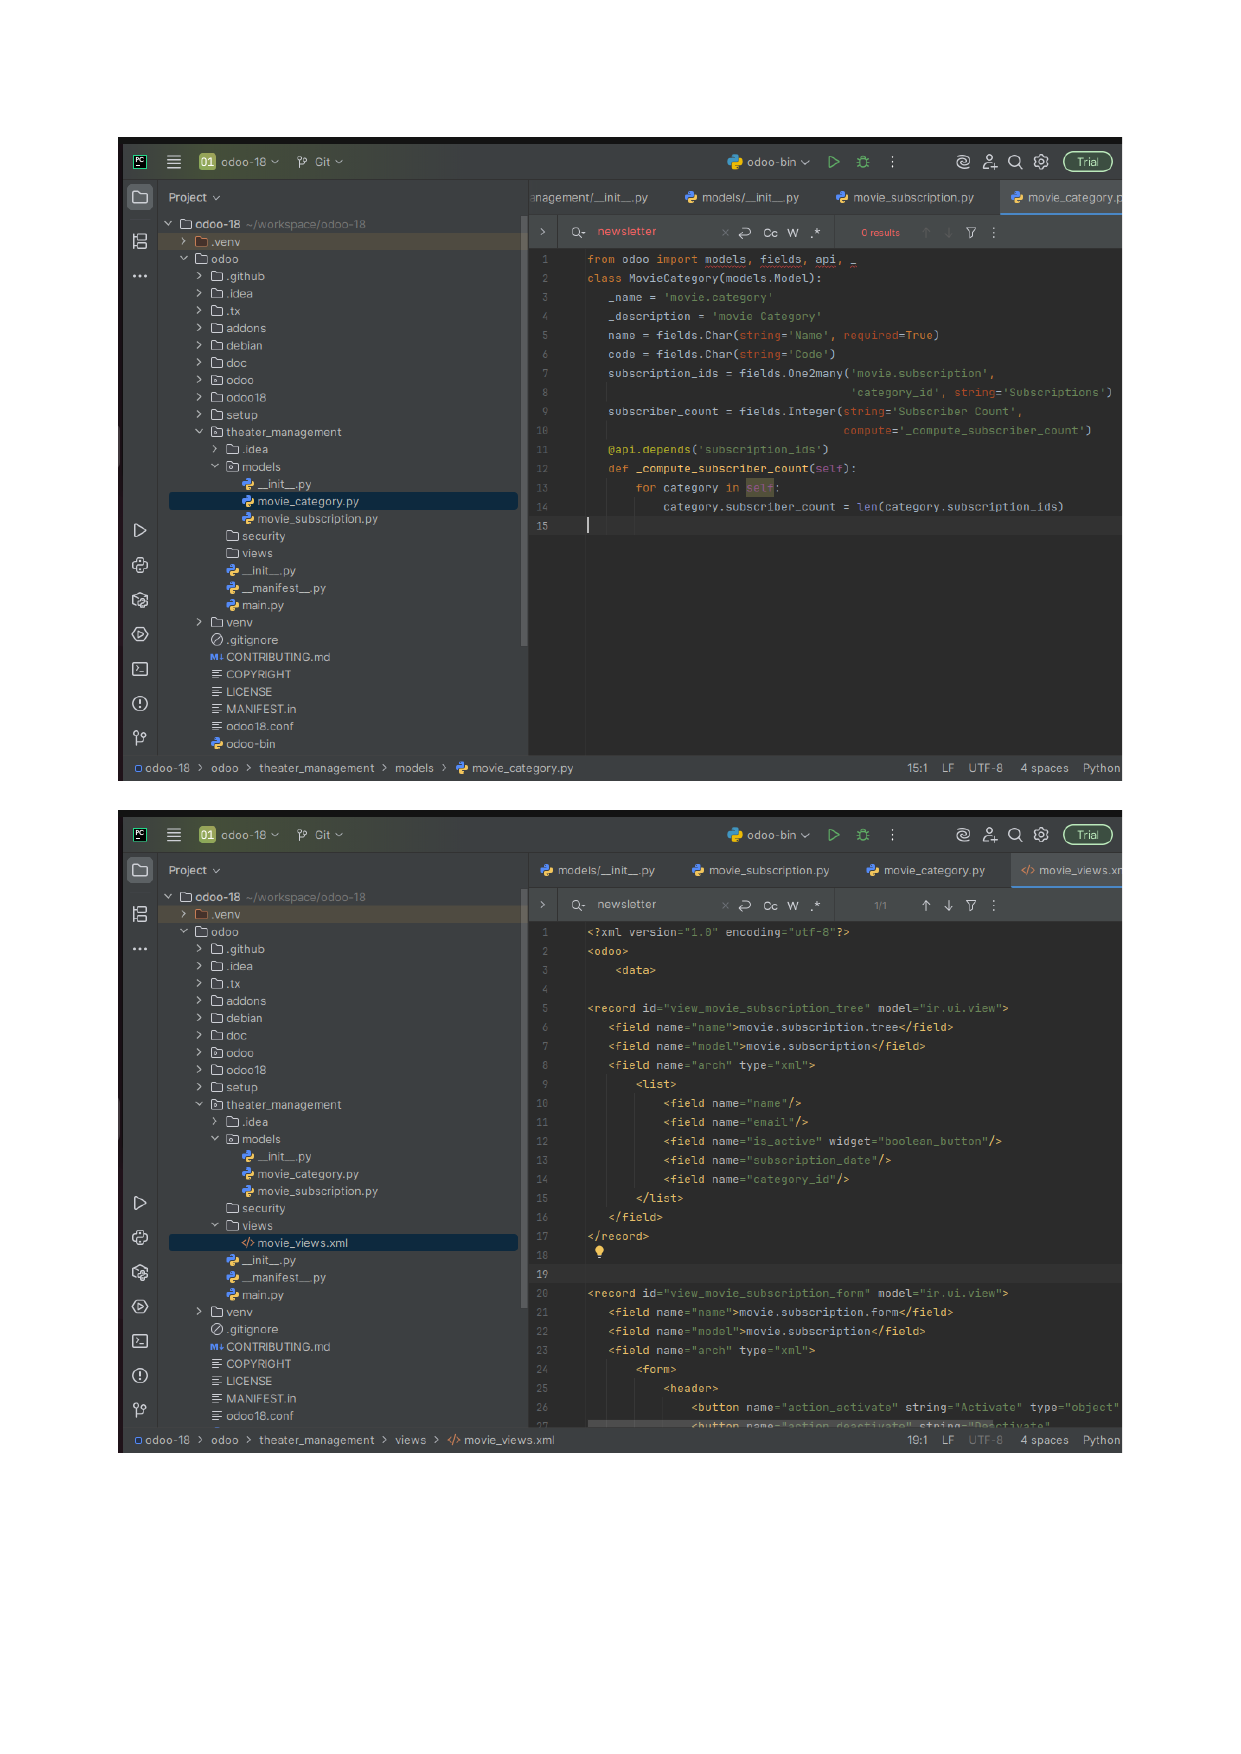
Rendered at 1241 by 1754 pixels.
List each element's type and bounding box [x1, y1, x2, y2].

picture [118, 810, 1123, 1453]
picture [118, 137, 1123, 781]
